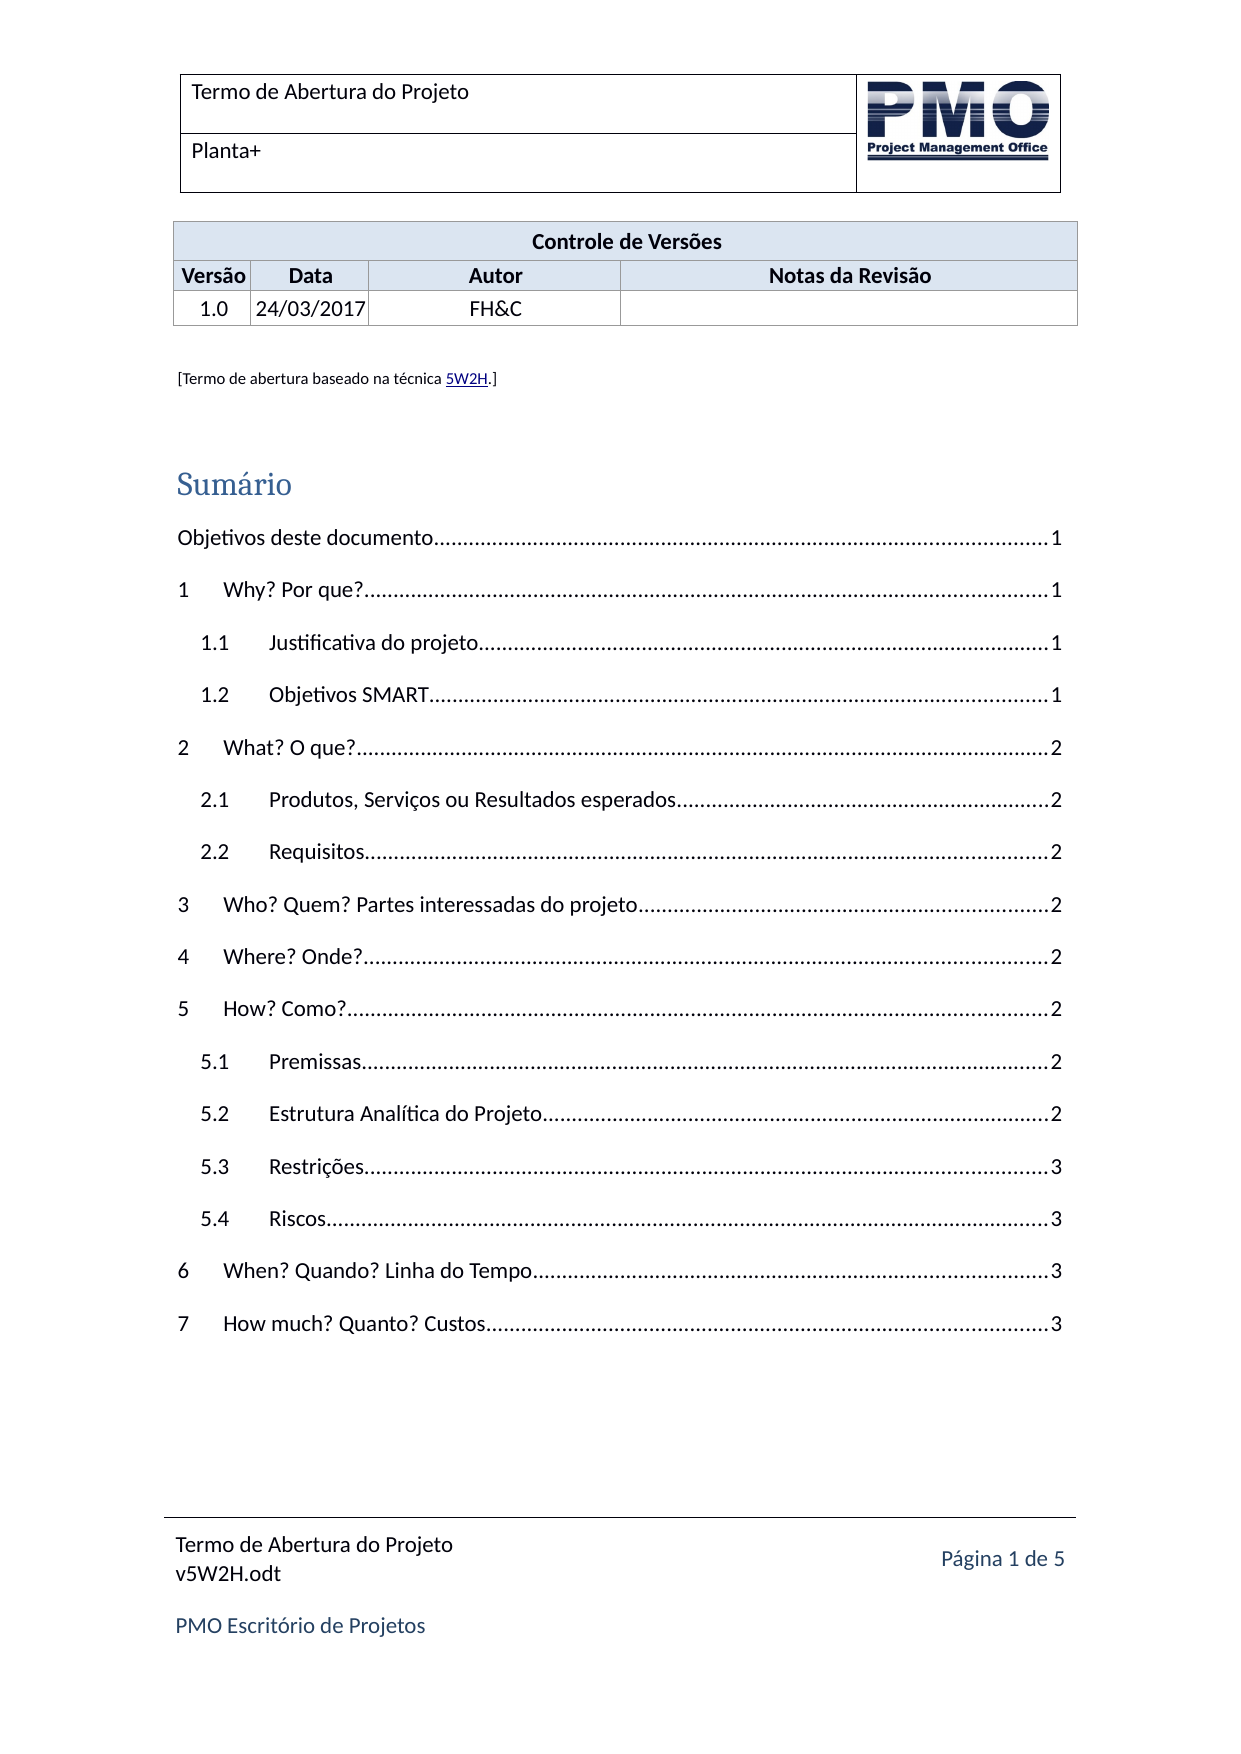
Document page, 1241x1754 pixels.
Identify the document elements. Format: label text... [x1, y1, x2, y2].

text 2.1 Produtos, Serviços ou Resultados esperados 2 [200, 785, 1063, 813]
table_cell 1.0 [174, 291, 250, 325]
text 5.2 Estrutura Analítica do Projeto 2 [200, 1099, 1063, 1127]
text 5 How? Como? 2 [177, 994, 1063, 1023]
text 5.4 Riscos 3 [200, 1204, 1063, 1232]
table_cell Data [251, 261, 368, 290]
text 1 Why? Por que? 1 [177, 575, 1063, 603]
table_cell Versão [174, 261, 250, 290]
text 5.3 Restrições 3 [200, 1152, 1063, 1180]
table_cell FH&C [369, 291, 620, 325]
text 2.2 Requisitos 2 [200, 837, 1063, 865]
text [Termo de abertura baseado na técnica 5W2H.] [177, 368, 1063, 388]
table_cell [621, 291, 1077, 325]
text Objetivos deste documento 1 [177, 523, 1063, 551]
table_cell Notas da Revisão [621, 261, 1077, 290]
picture [867, 81, 1049, 161]
text 1.2 Objetivos SMART 1 [200, 680, 1063, 708]
table_header Controle de Versões [174, 222, 1077, 260]
text 2 What? O que? 2 [177, 733, 1063, 761]
text 4 Where? Onde? 2 [177, 942, 1063, 970]
text 5.1 Premissas 2 [200, 1047, 1063, 1075]
table_cell 24/03/2017 [251, 291, 368, 325]
text 3 Who? Quem? Partes interessadas do projeto 2 [177, 890, 1063, 918]
text 1.1 Justificativa do projeto 1 [200, 628, 1063, 656]
text 6 When? Quando? Linha do Tempo 3 [177, 1257, 1063, 1284]
text 7 How much? Quanto? Custos 3 [177, 1309, 1063, 1337]
table_cell Autor [369, 261, 620, 290]
subtitle Sumário [177, 466, 1063, 504]
